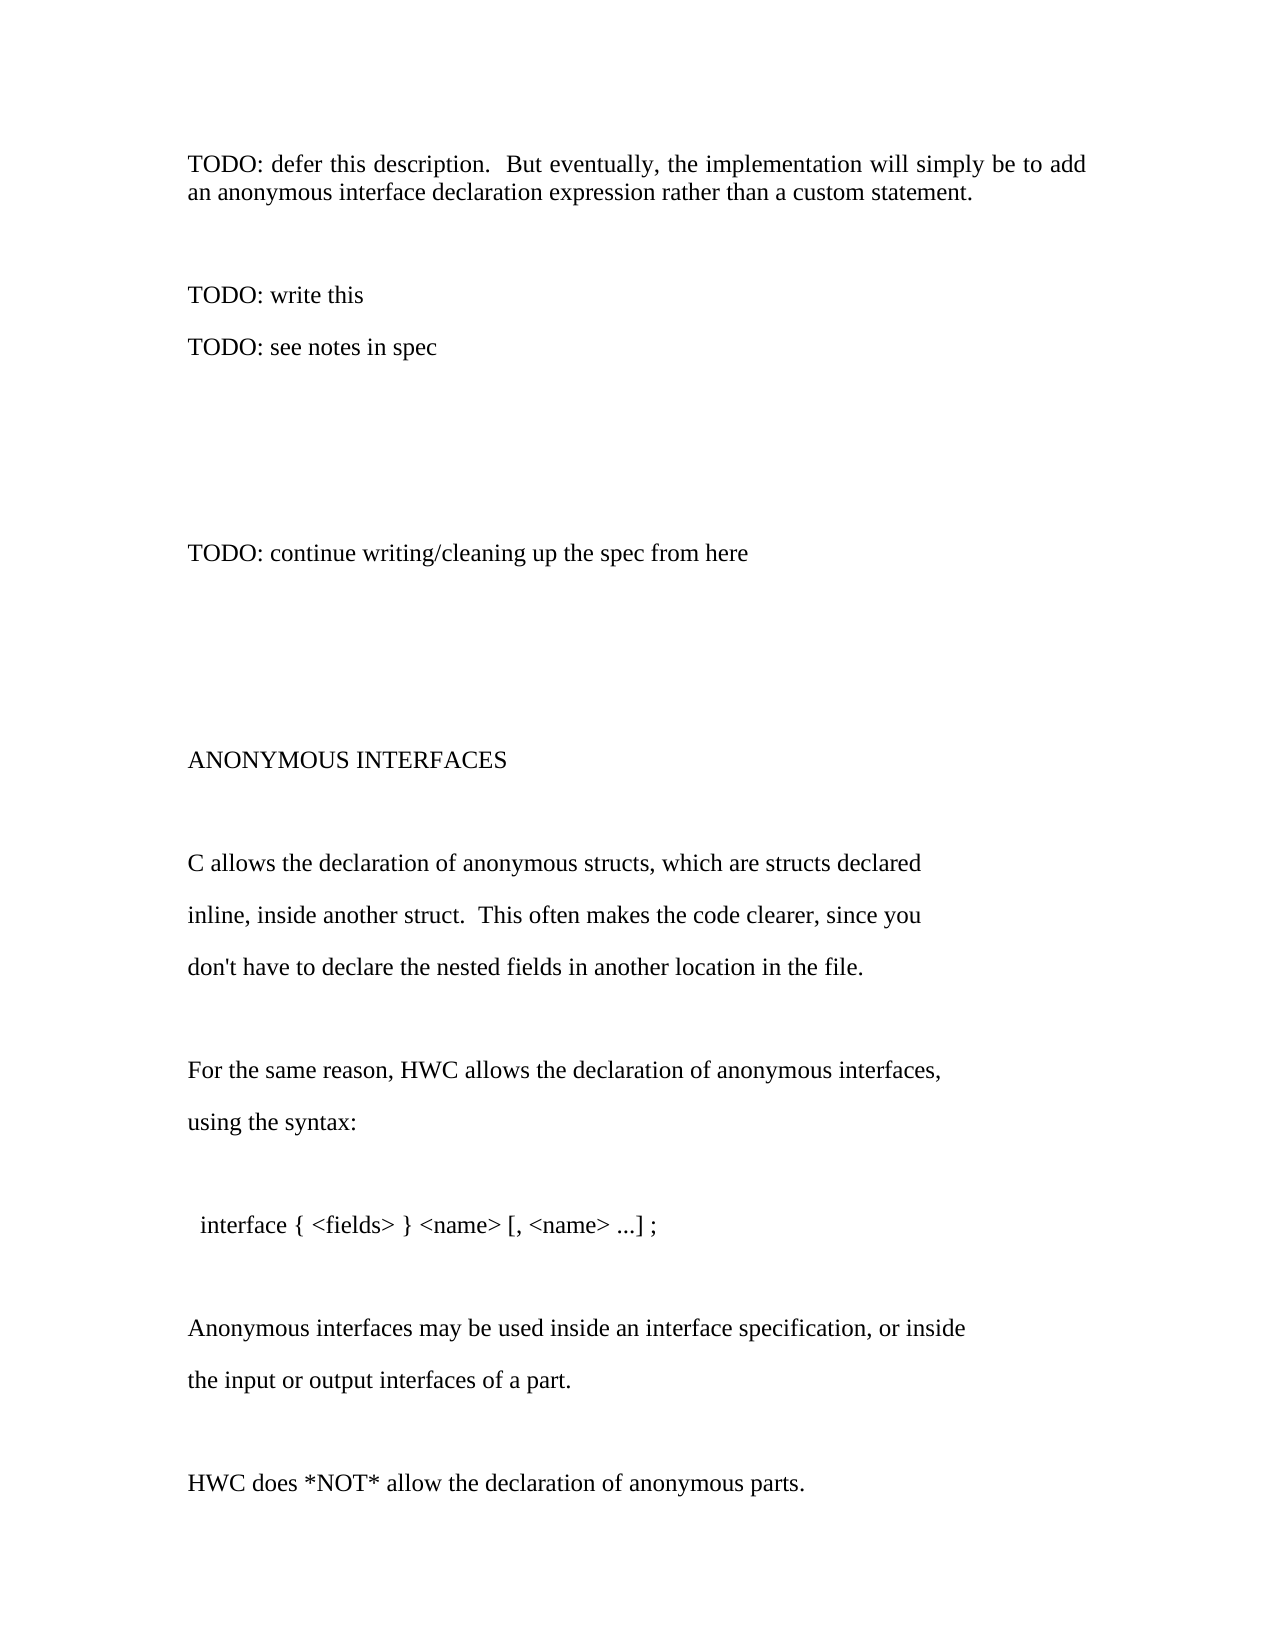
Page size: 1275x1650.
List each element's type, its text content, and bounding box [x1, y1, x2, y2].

text Anonymous interfaces may be used inside an interface specification, or inside [187, 1314, 1087, 1342]
text ANONYMOUS INTERFACES [187, 746, 1087, 774]
text inline, inside another struct. This often makes the code clearer, since you [187, 901, 1087, 929]
text HWC does *NOT* allow the declaration of anonymous parts. [187, 1469, 1087, 1497]
text interface { <fields> } <name> [, <name> ...] ; [187, 1211, 1087, 1239]
text TODO: write this [187, 281, 1087, 309]
text using the syntax: [187, 1108, 1087, 1135]
text don't have to declare the nested fields in another location in the file. [187, 953, 1087, 980]
text C allows the declaration of anonymous structs, which are structs declared [187, 849, 1087, 877]
text TODO: see notes in spec [187, 333, 1087, 360]
text For the same reason, HWC allows the declaration of anonymous interfaces, [187, 1056, 1087, 1084]
text TODO: continue writing/cleaning up the spec from here [187, 539, 1087, 567]
text the input or output interfaces of a part. [187, 1366, 1087, 1394]
text TODO: defer this description. But eventually, the implementation will simply be to add an anonymous interface declaration expression rather than a custom statement. [187, 150, 1087, 205]
